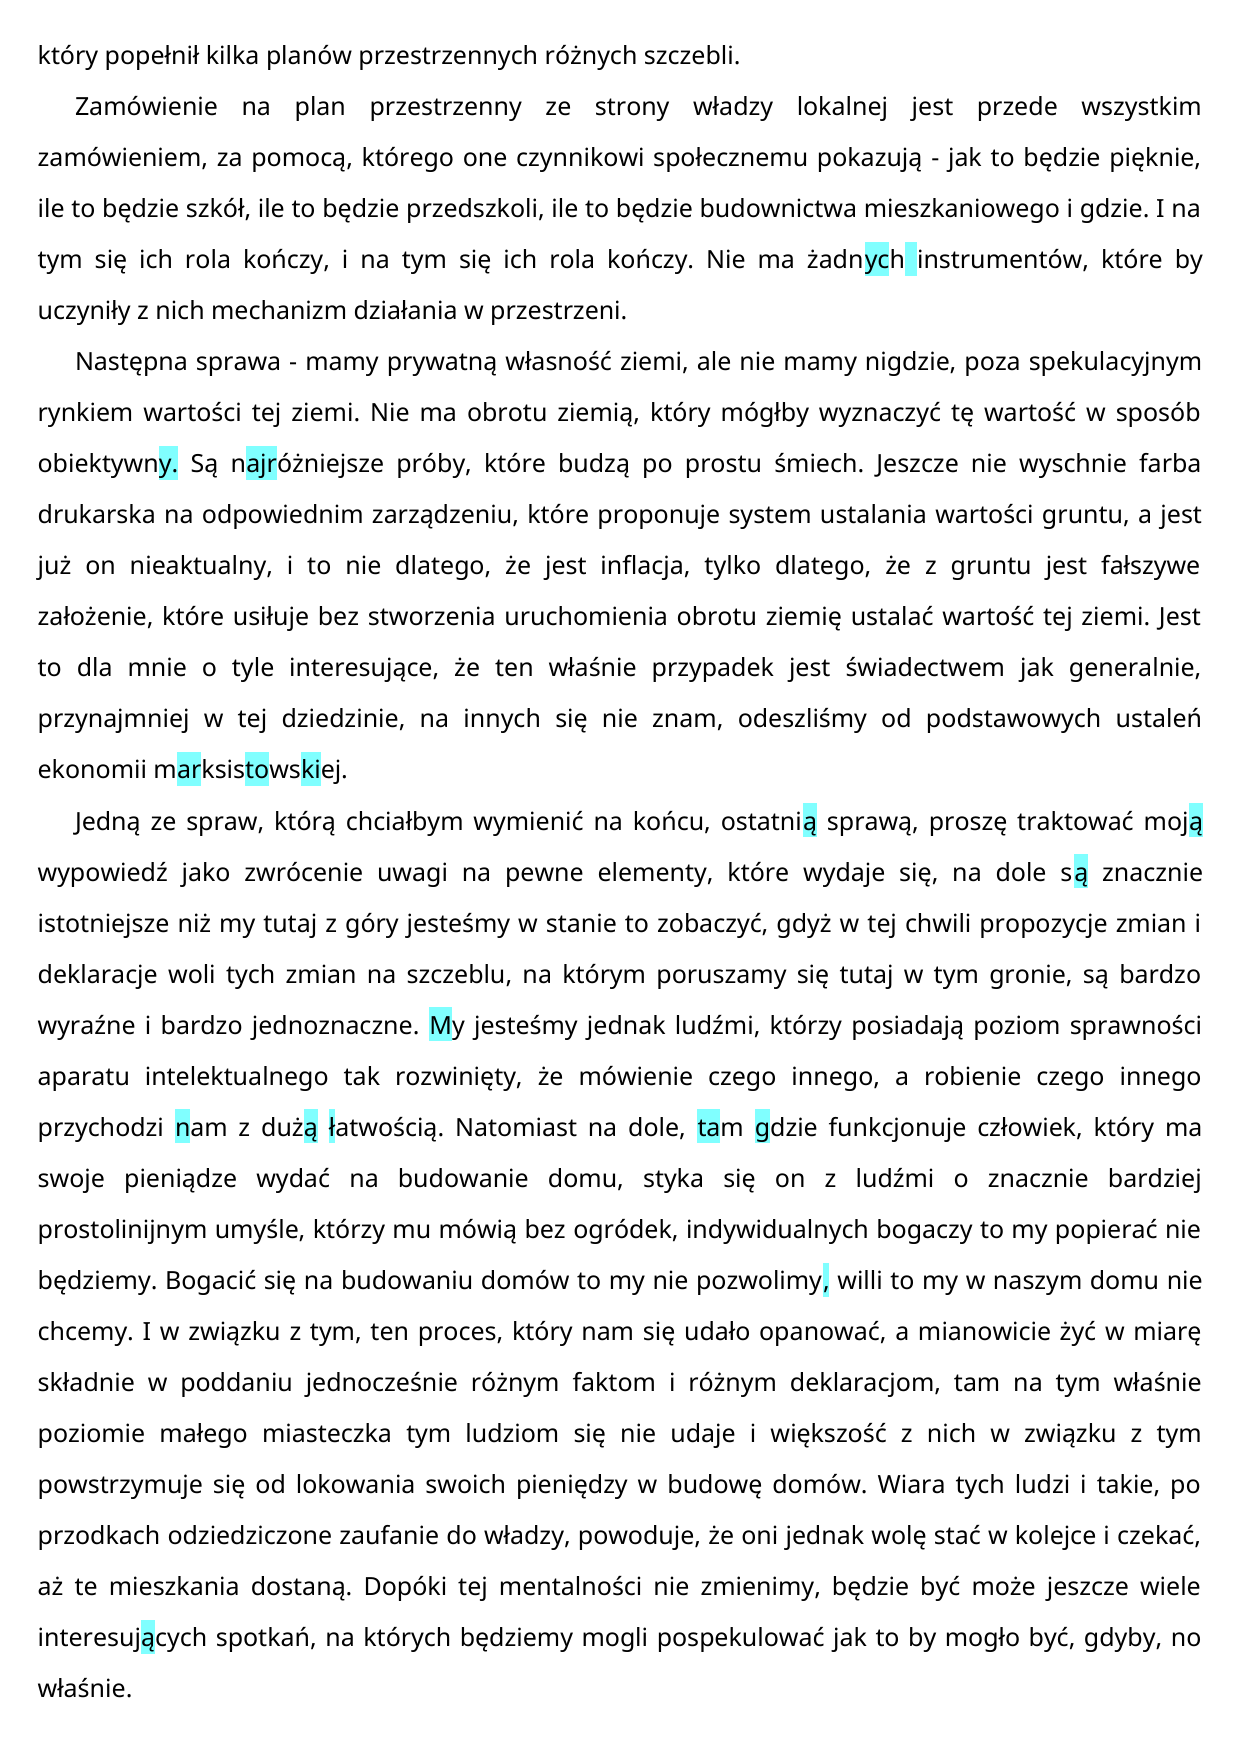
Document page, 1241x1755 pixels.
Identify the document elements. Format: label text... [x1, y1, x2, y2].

text Jedną ze spraw, którą chciałbym wymienić na końcu, ostatnią sprawą, proszę traktować moją wypowiedź jako zwrócenie uwagi na pewne elementy, które wydaje się, na dole są znacznie istotniejsze niż my tutaj z góry jesteśmy w stanie to zobaczyć, gdyż w tej chwili propozycje zmian i deklaracje woli tych zmian na szczeblu, na którym poruszamy się tutaj w tym gronie, są bardzo wyraźne i bardzo jednoznaczne. My jesteśmy jednak ludźmi, którzy posiadają poziom sprawności aparatu intelektualnego tak rozwinięty, że mówienie czego innego, a robienie czego innego przychodzi nam z dużą łatwością. Natomiast na dole, tam gdzie funkcjonuje człowiek, który ma swoje pieniądze wydać na budowanie domu, styka się on z ludźmi o znacznie bardziej prostolinijnym umyśle, którzy mu mówią bez ogródek, indywidualnych bogaczy to my popierać nie będziemy. Bogacić się na budowaniu domów to my nie pozwolimy, willi to my w naszym domu nie chcemy. I w związku z tym, ten proces, który nam się udało opanować, a mianowicie żyć w miarę składnie w poddaniu jednocześnie różnym faktom i różnym deklaracjom, tam na tym właśnie poziomie małego miasteczka tym ludziom się nie udaje i większość z nich w związku z tym powstrzymuje się od lokowania swoich pieniędzy w budowę domów. Wiara tych ludzi i takie, po przodkach odziedziczone zaufanie do władzy, powoduje, że oni jednak wolę stać w kolejce i czekać, aż te mieszkania dostaną. Dopóki tej mentalności nie zmienimy, będzie być może jeszcze wiele interesujących spotkań, na których będziemy mogli pospekulować jak to by mogło być, gdyby, no właśnie. [37, 803, 1203, 1705]
text Zamówienie na plan przestrzenny ze strony władzy lokalnej jest przede wszystkim zamówieniem, za pomocą, którego one czynnikowi społecznemu pokazują - jak to będzie pięknie, ile to będzie szkół, ile to będzie przedszkoli, ile to będzie budownictwa mieszkaniowego i gdzie. I na tym się ich rola kończy, i na tym się ich rola kończy. Nie ma żadnych instrumentów, które by uczyniły z nich mechanizm działania w przestrzeni. [37, 88, 1203, 327]
text Następna sprawa - mamy prywatną własność ziemi, ale nie mamy nigdzie, poza spekulacyjnym rynkiem wartości tej ziemi. Nie ma obrotu ziemią, który mógłby wyznaczyć tę wartość w sposób obiektywny. Są najróżniejsze próby, które budzą po prostu śmiech. Jeszcze nie wyschnie farba drukarska na odpowiednim zarządzeniu, które proponuje system ustalania wartości gruntu, a jest już on nieaktualny, i to nie dlatego, że jest inflacja, tylko dlatego, że z gruntu jest fałszywe założenie, które usiłuje bez stworzenia uruchomienia obrotu ziemię ustalać wartość tej ziemi. Jest to dla mnie o tyle interesujące, że ten właśnie przypadek jest świadectwem jak generalnie, przynajmniej w tej dziedzinie, na innych się nie znam, odeszliśmy od podstawowych ustaleń ekonomii marksistowskiej. [37, 344, 1203, 786]
text który popełnił kilka planów przestrzennych różnych szczebli. [37, 37, 1203, 72]
